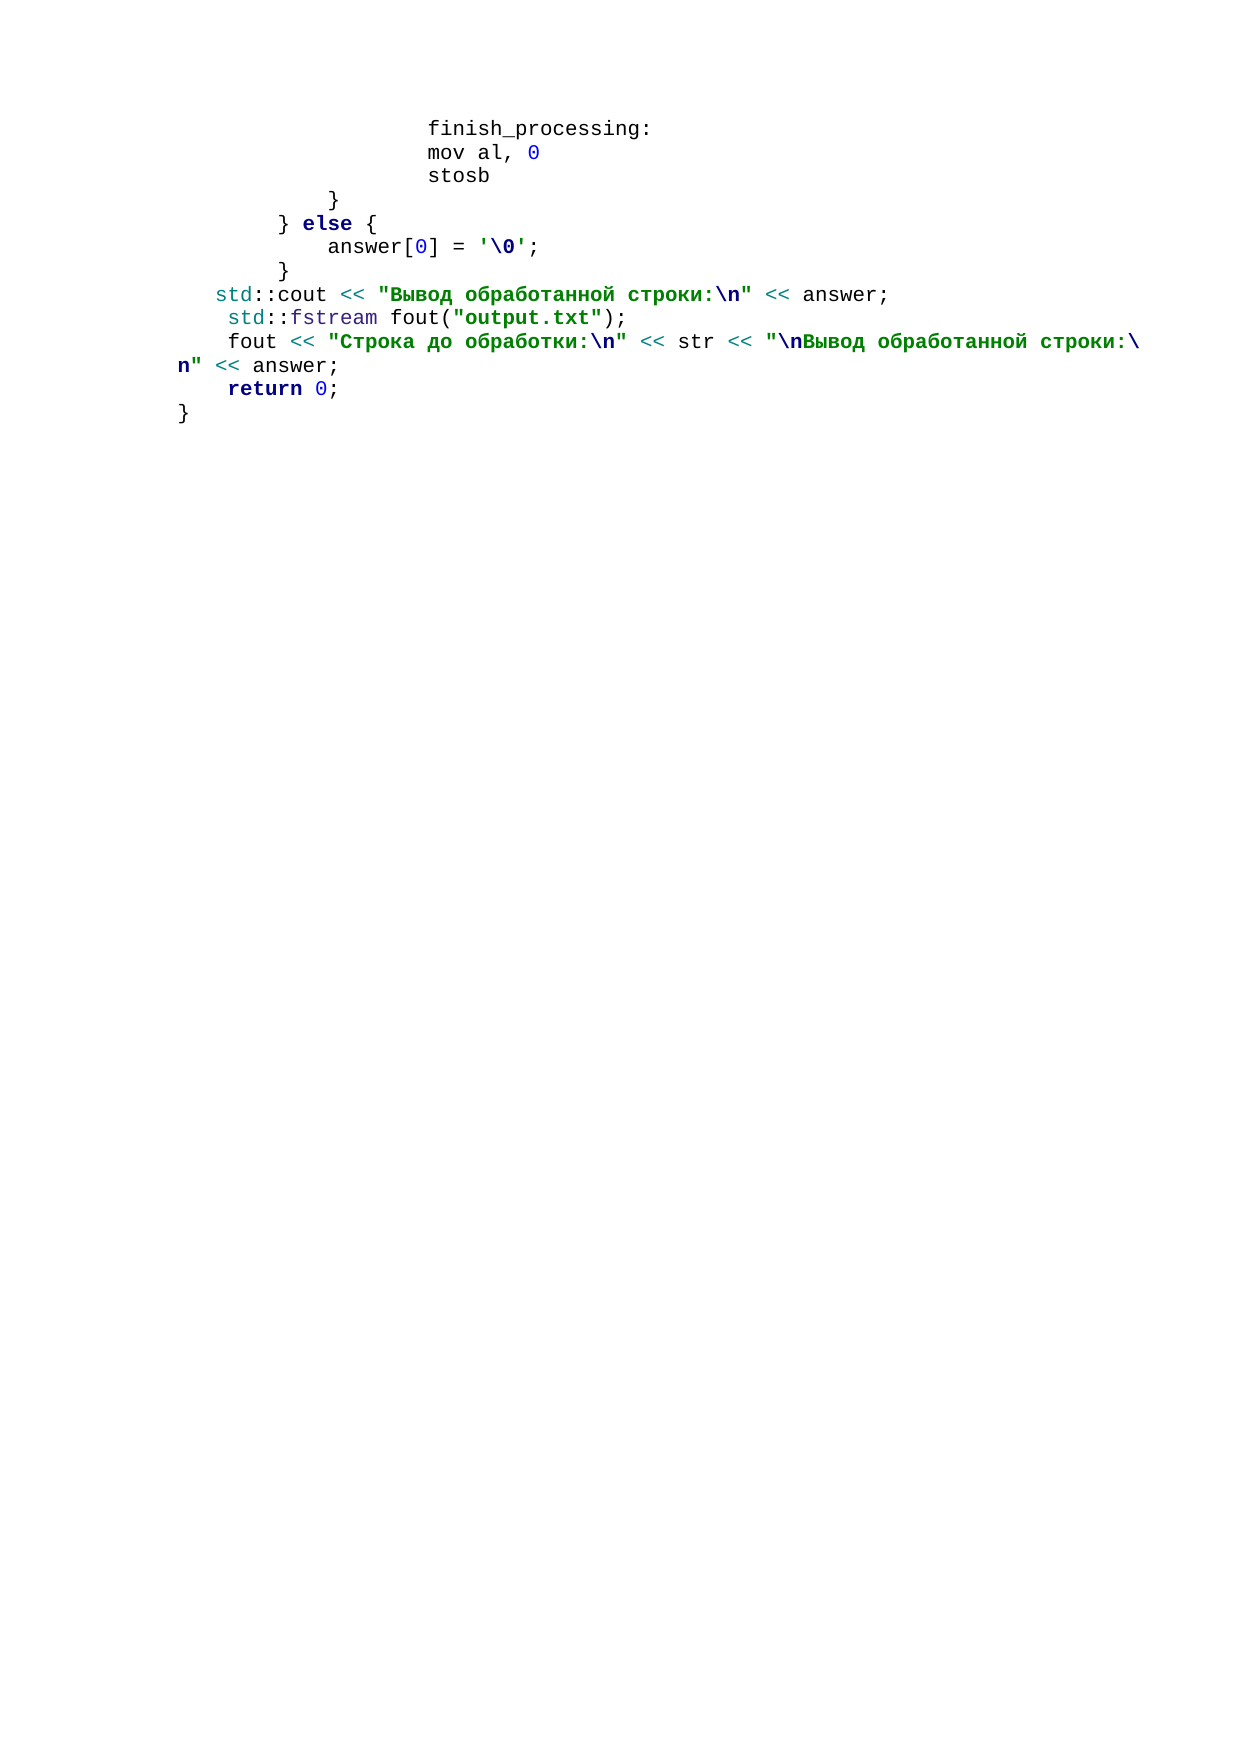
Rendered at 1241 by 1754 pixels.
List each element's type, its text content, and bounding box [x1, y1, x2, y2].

text finish_processing: mov al, 0 stosb } } else { answer[0] = '\0'; } std::cout << "Вывод обработанной строки:\n" << answer; std::fstream fout("output.txt"); fout << "Строка до обработки:\n" << str << "\nВывод обработанной строки:\n" << answer; return 0; } [177, 118, 1152, 426]
